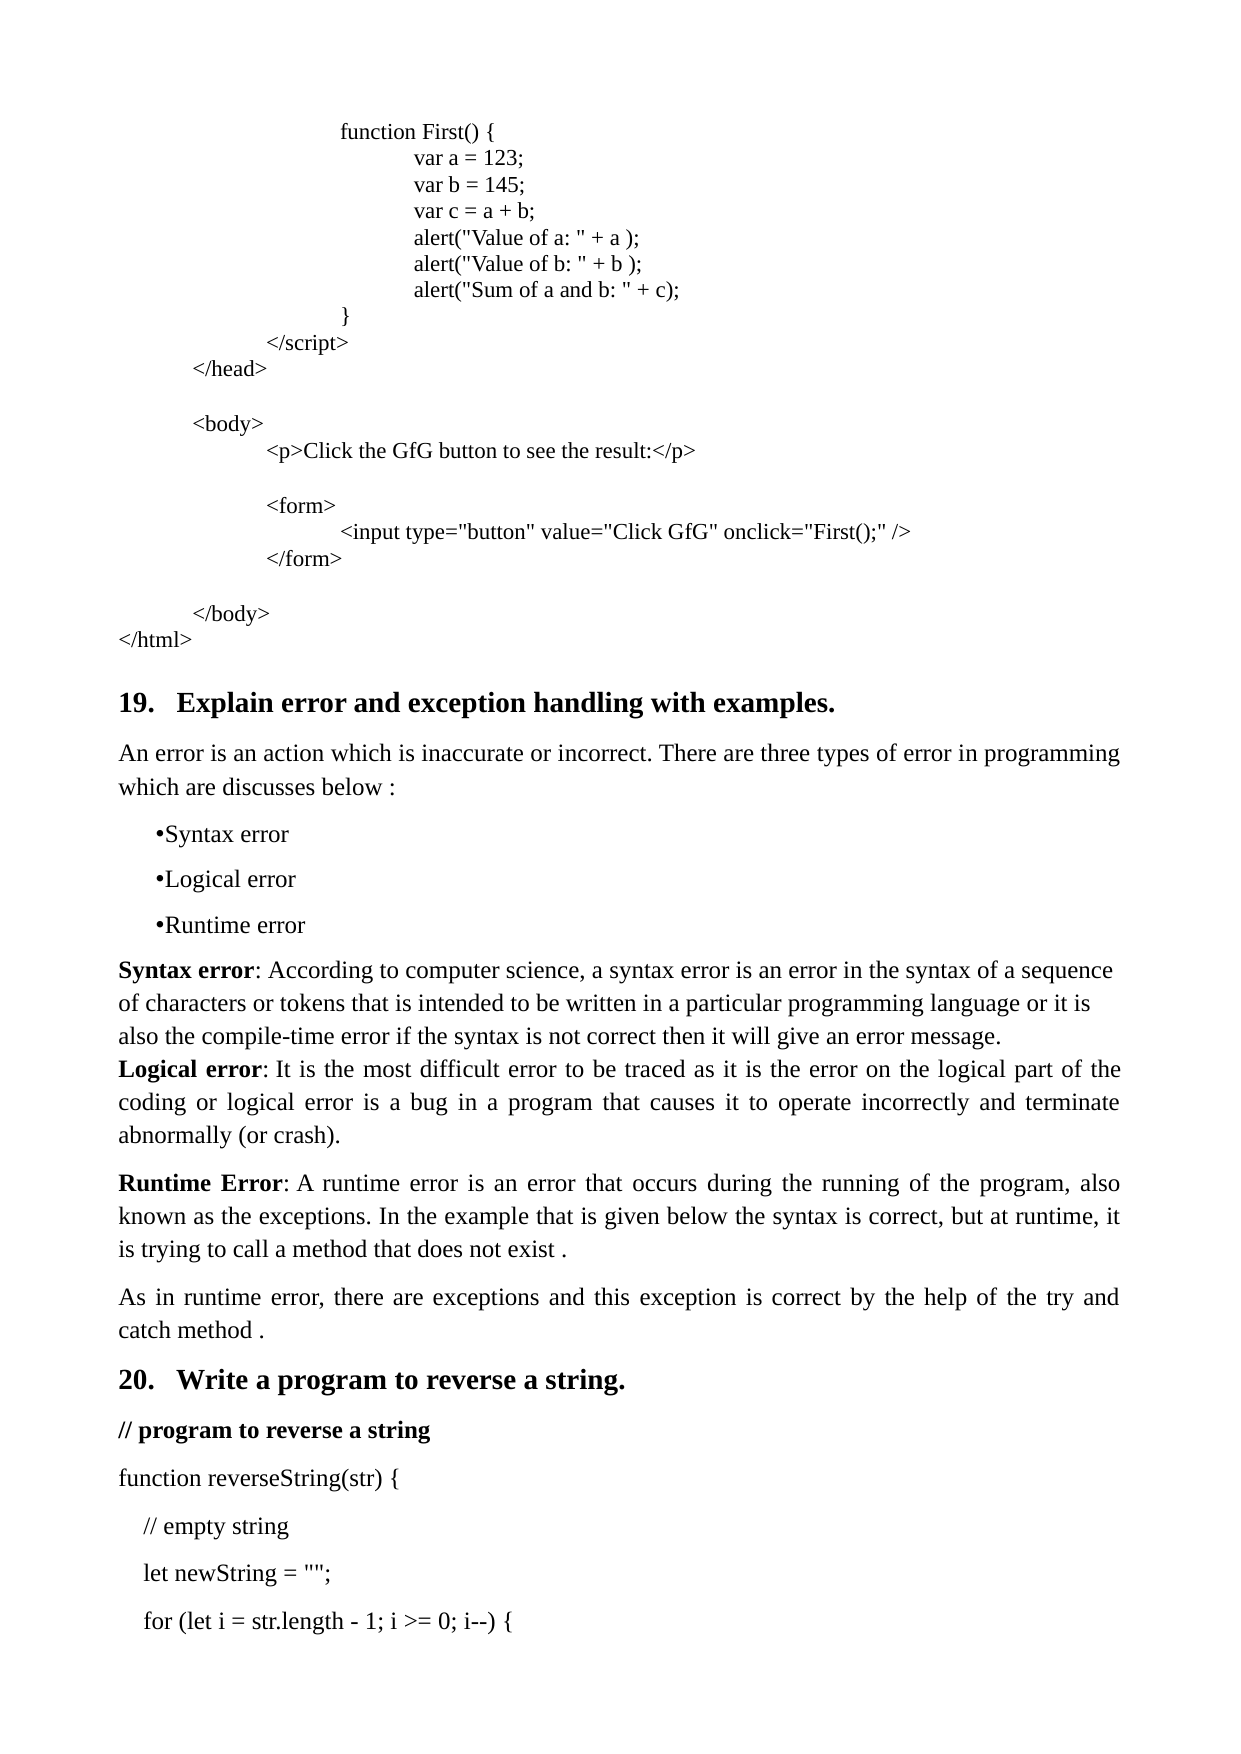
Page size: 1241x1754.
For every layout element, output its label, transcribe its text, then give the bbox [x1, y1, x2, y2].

text <p>Click the GfG button to see the result:</p> [118, 437, 1122, 463]
text <input type="button" value="Click GfG" onclick="First();" /> [118, 518, 1122, 544]
list Logical error [156, 864, 1122, 893]
text // program to reverse a string [118, 1416, 1122, 1444]
text for (let i = str.length - 1; i >= 0; i--) { [118, 1606, 1122, 1635]
list Runtime error [156, 910, 1122, 939]
text // empty string [118, 1511, 1122, 1539]
text var a = 123; [118, 144, 1122, 171]
text Logical error: It is the most difficult error to be traced as it is the error on the logical part of the coding or logical error is a bug in a program that causes it to operate incorrectly and terminate abnormally (or crash). [118, 1054, 1122, 1149]
text </html> [118, 626, 1122, 652]
text alert("Sum of a and b: " + c); [118, 276, 1122, 303]
text An error is an action which is inaccurate or incorrect. There are three types of error in programming which are discusses below : [118, 738, 1122, 800]
text var c = a + b; [118, 197, 1122, 223]
text let newString = ""; [118, 1558, 1122, 1587]
text As in runtime error, there are exceptions and this exception is correct by the help of the try and catch method . [118, 1282, 1122, 1343]
text </head> [118, 355, 1122, 382]
text </form> [118, 544, 1122, 571]
text <body> [118, 410, 1122, 437]
text Syntax error: According to computer science, a syntax error is an error in the syntax of a sequence of characters or tokens that is intended to be written in a particular programming language or it is also the compile-time error if the syntax is not correct then it will give an error message. [118, 955, 1122, 1050]
text } [118, 303, 1122, 329]
text Runtime Error: A runtime error is an error that occurs during the running of the program, also known as the exceptions. In the example that is given below the syntax is correct, but at runtime, it is trying to call a method that does not exist . [118, 1168, 1122, 1263]
text 20. Write a program to reverse a string. [118, 1362, 1122, 1396]
text <form> [118, 492, 1122, 518]
text function First() { [118, 118, 1122, 144]
text </script> [118, 329, 1122, 355]
text 19. Explain error and exception handling with examples. [118, 685, 1122, 719]
text alert("Value of b: " + b ); [118, 250, 1122, 276]
text function reverseString(str) { [118, 1463, 1122, 1492]
text var b = 145; [118, 171, 1122, 197]
text </body> [118, 600, 1122, 626]
list Syntax error [156, 819, 1122, 848]
text alert("Value of a: " + a ); [118, 223, 1122, 250]
